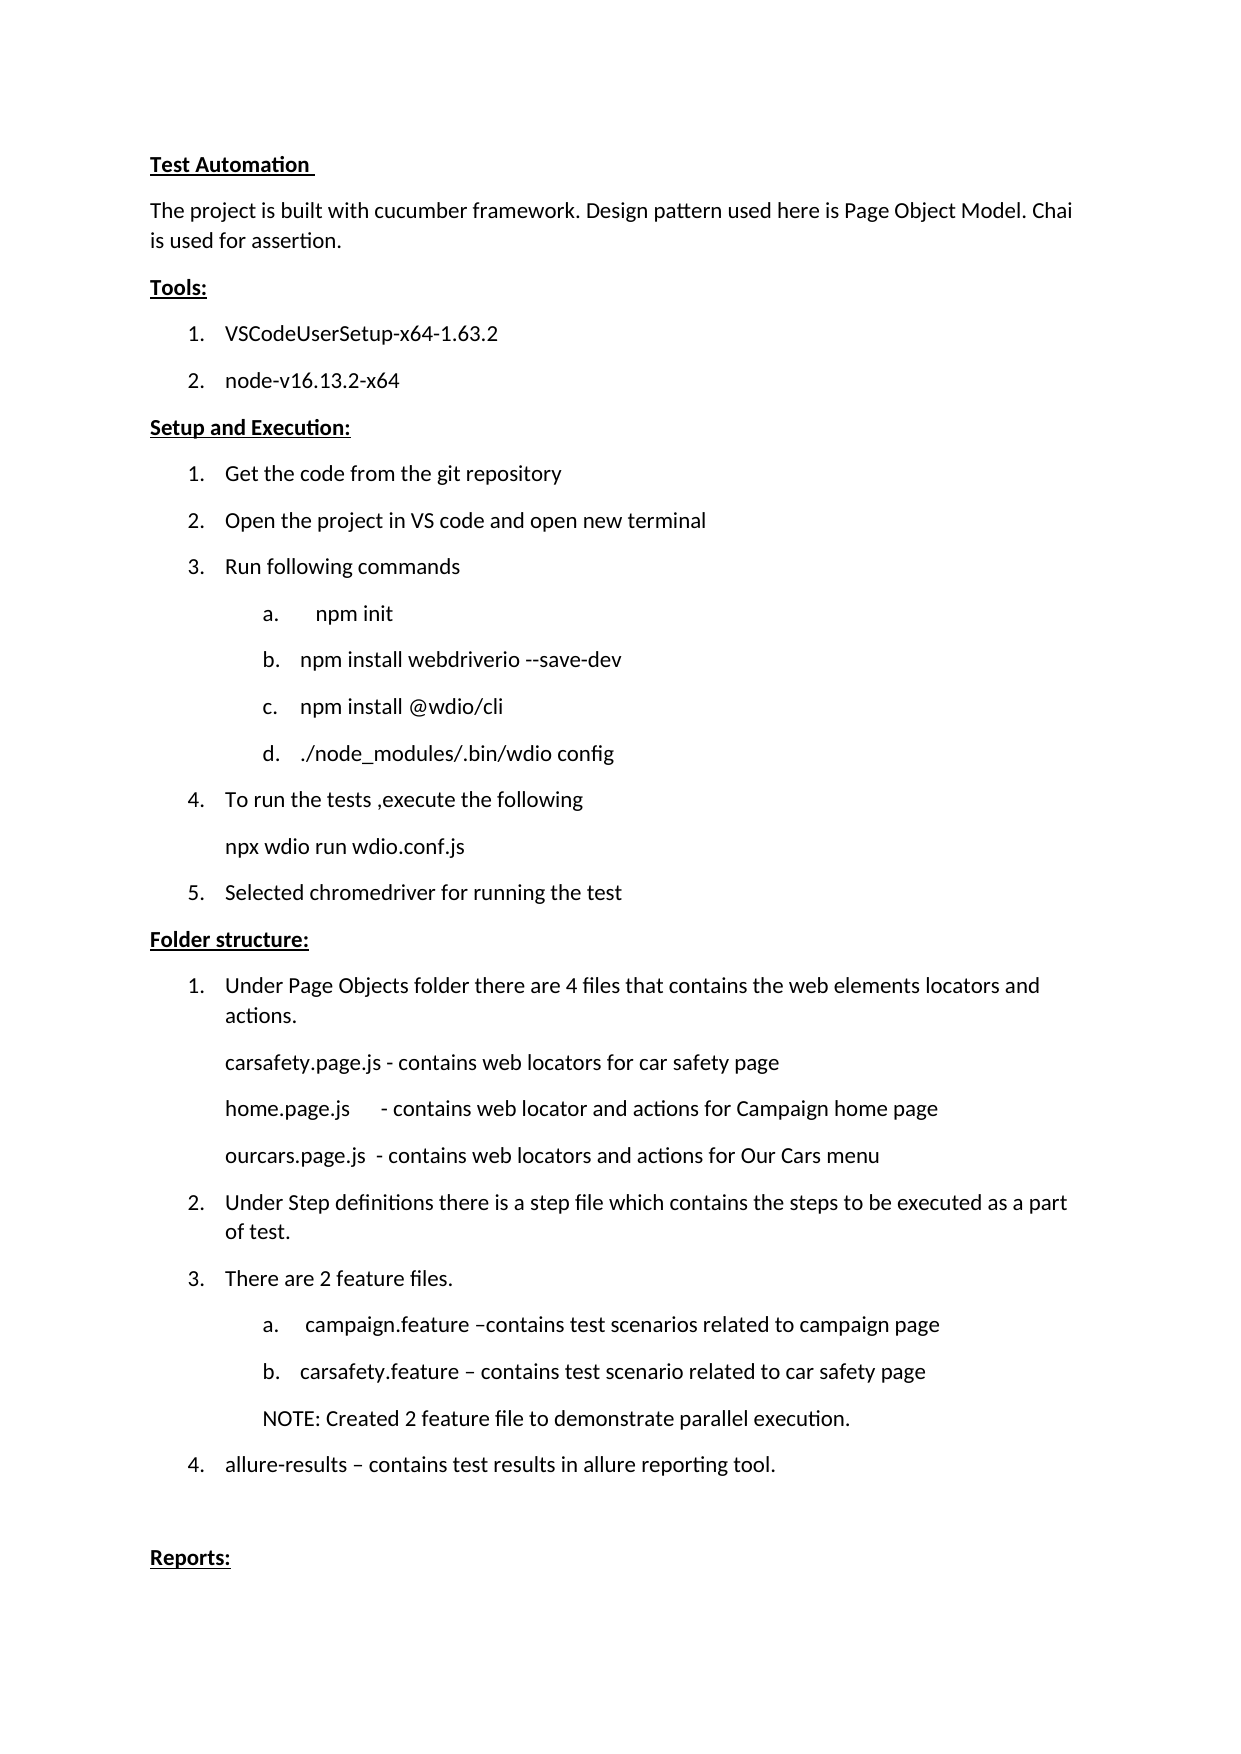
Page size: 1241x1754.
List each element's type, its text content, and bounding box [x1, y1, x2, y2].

text Test Automation [150, 150, 1090, 178]
list Get the code from the git repository [187, 459, 1090, 487]
list home.page.js - contains web locator and actions for Campaign home page [225, 1094, 1090, 1122]
list node-v16.13.2-x64 [187, 366, 1090, 394]
list allure-results – contains test results in allure reporting tool. [187, 1450, 1090, 1478]
list campaign.feature –contains test scenarios related to campaign page [262, 1311, 1090, 1339]
list Run following commands [187, 552, 1090, 580]
list ./node_modules/.bin/wdio config [262, 739, 1090, 767]
list npm init [262, 599, 1090, 627]
list VSCodeUserSetup-x64-1.63.2 [187, 319, 1090, 348]
list To run the tests ,execute the following [187, 785, 1090, 813]
text Setup and Execution: [150, 413, 1090, 441]
text Tools: [150, 273, 1090, 301]
list Open the project in VS code and open new terminal [187, 506, 1090, 534]
list Under Step definitions there is a step file which contains the steps to be executed as a part of test. [187, 1188, 1090, 1246]
list npm install webdriverio --save-dev [262, 646, 1090, 673]
list carsafety.feature – contains test scenario related to car safety page [262, 1357, 1090, 1385]
list ourcars.page.js - contains web locators and actions for Our Cars menu [225, 1141, 1090, 1169]
text The project is built with cucumber framework. Design pattern used here is Page Object Model. Chai is used for assertion. [150, 197, 1090, 254]
text Reports: [150, 1543, 1090, 1571]
list carsafety.page.js - contains web locators for car safety page [225, 1048, 1090, 1076]
list There are 2 feature files. [187, 1264, 1090, 1292]
list Under Page Objects folder there are 4 files that contains the web elements locators and actions. [187, 971, 1090, 1029]
list npm install @wdio/cli [262, 692, 1090, 720]
text Folder structure: [150, 925, 1090, 953]
list npx wdio run wdio.conf.js [150, 832, 1090, 860]
text NOTE: Created 2 feature file to demonstrate parallel execution. [262, 1404, 1090, 1432]
list Selected chromedriver for running the test [187, 878, 1090, 906]
